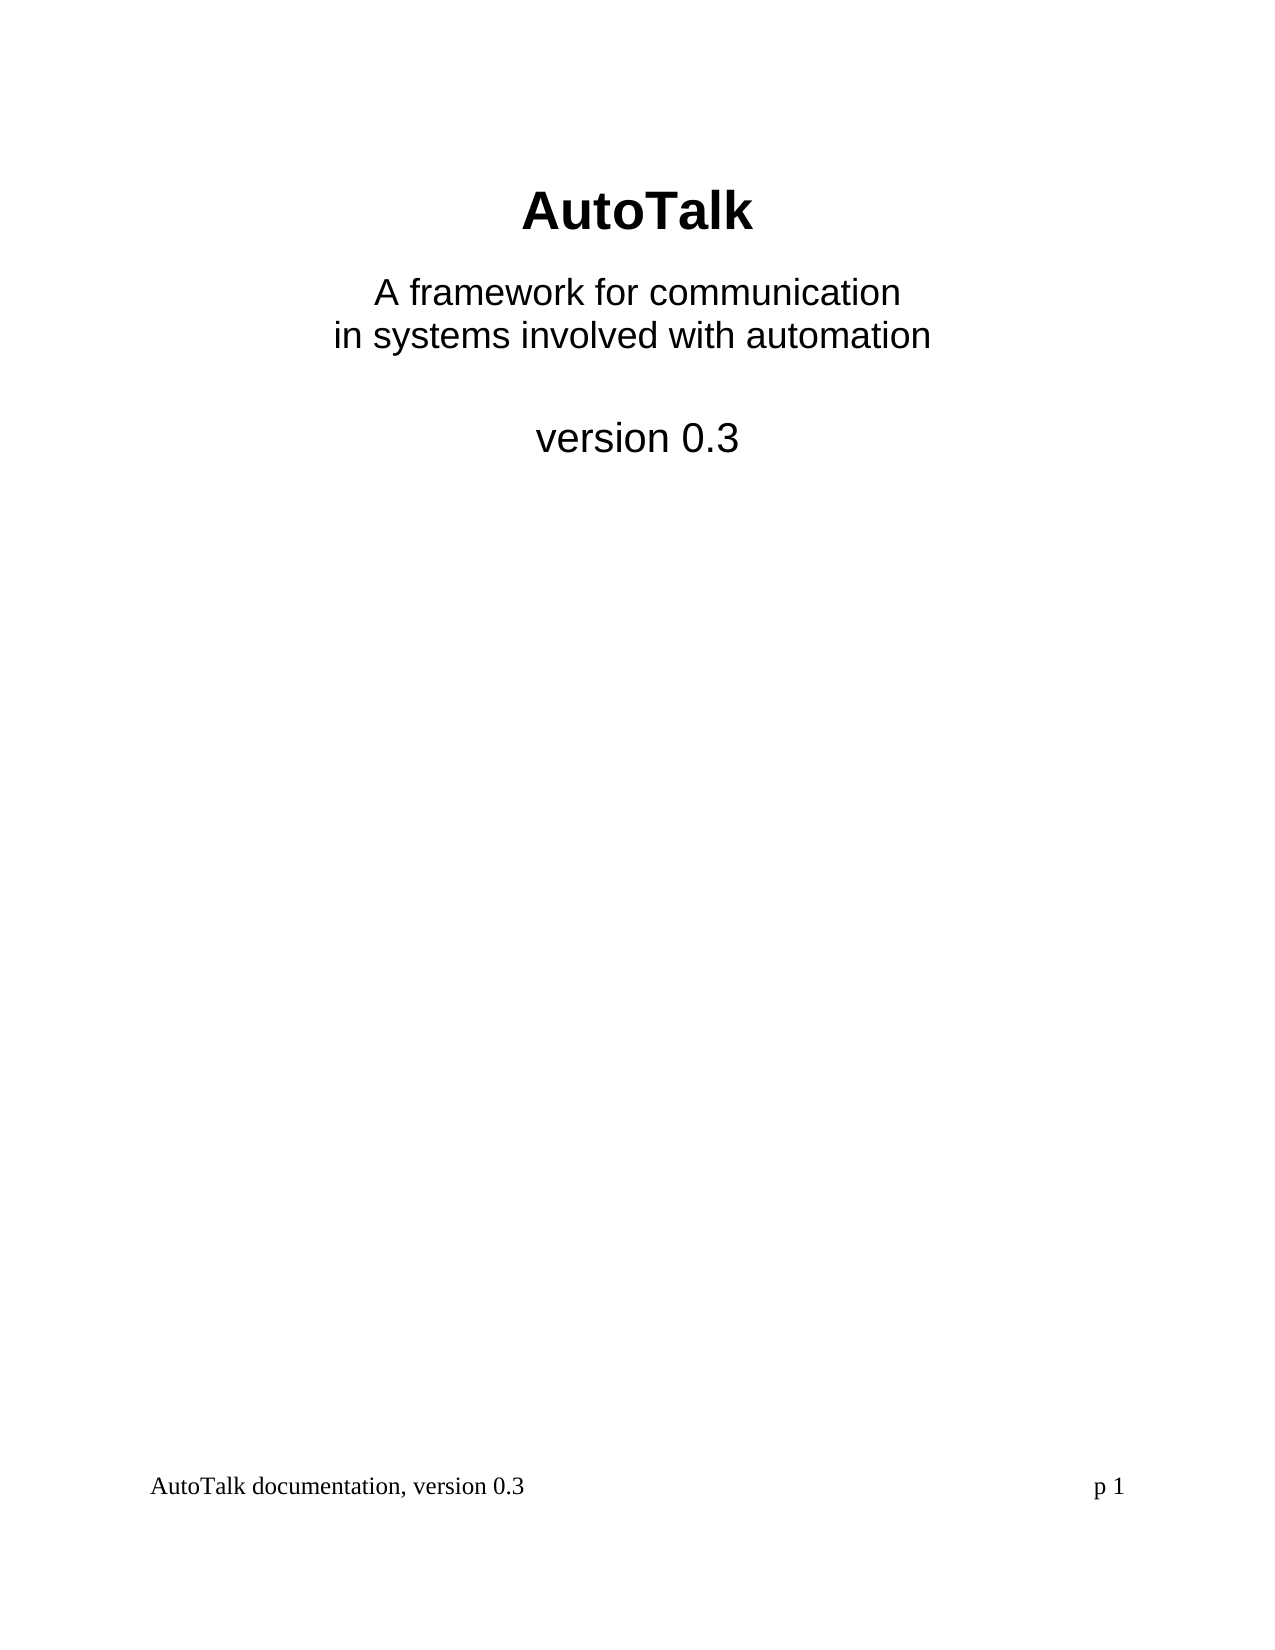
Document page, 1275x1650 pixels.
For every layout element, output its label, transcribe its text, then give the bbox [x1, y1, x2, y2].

text A framework for communication [150, 270, 1125, 313]
text in systems involved with automation [150, 313, 1125, 356]
text version 0.3 [150, 413, 1125, 461]
text AutoTalk [150, 179, 1125, 241]
